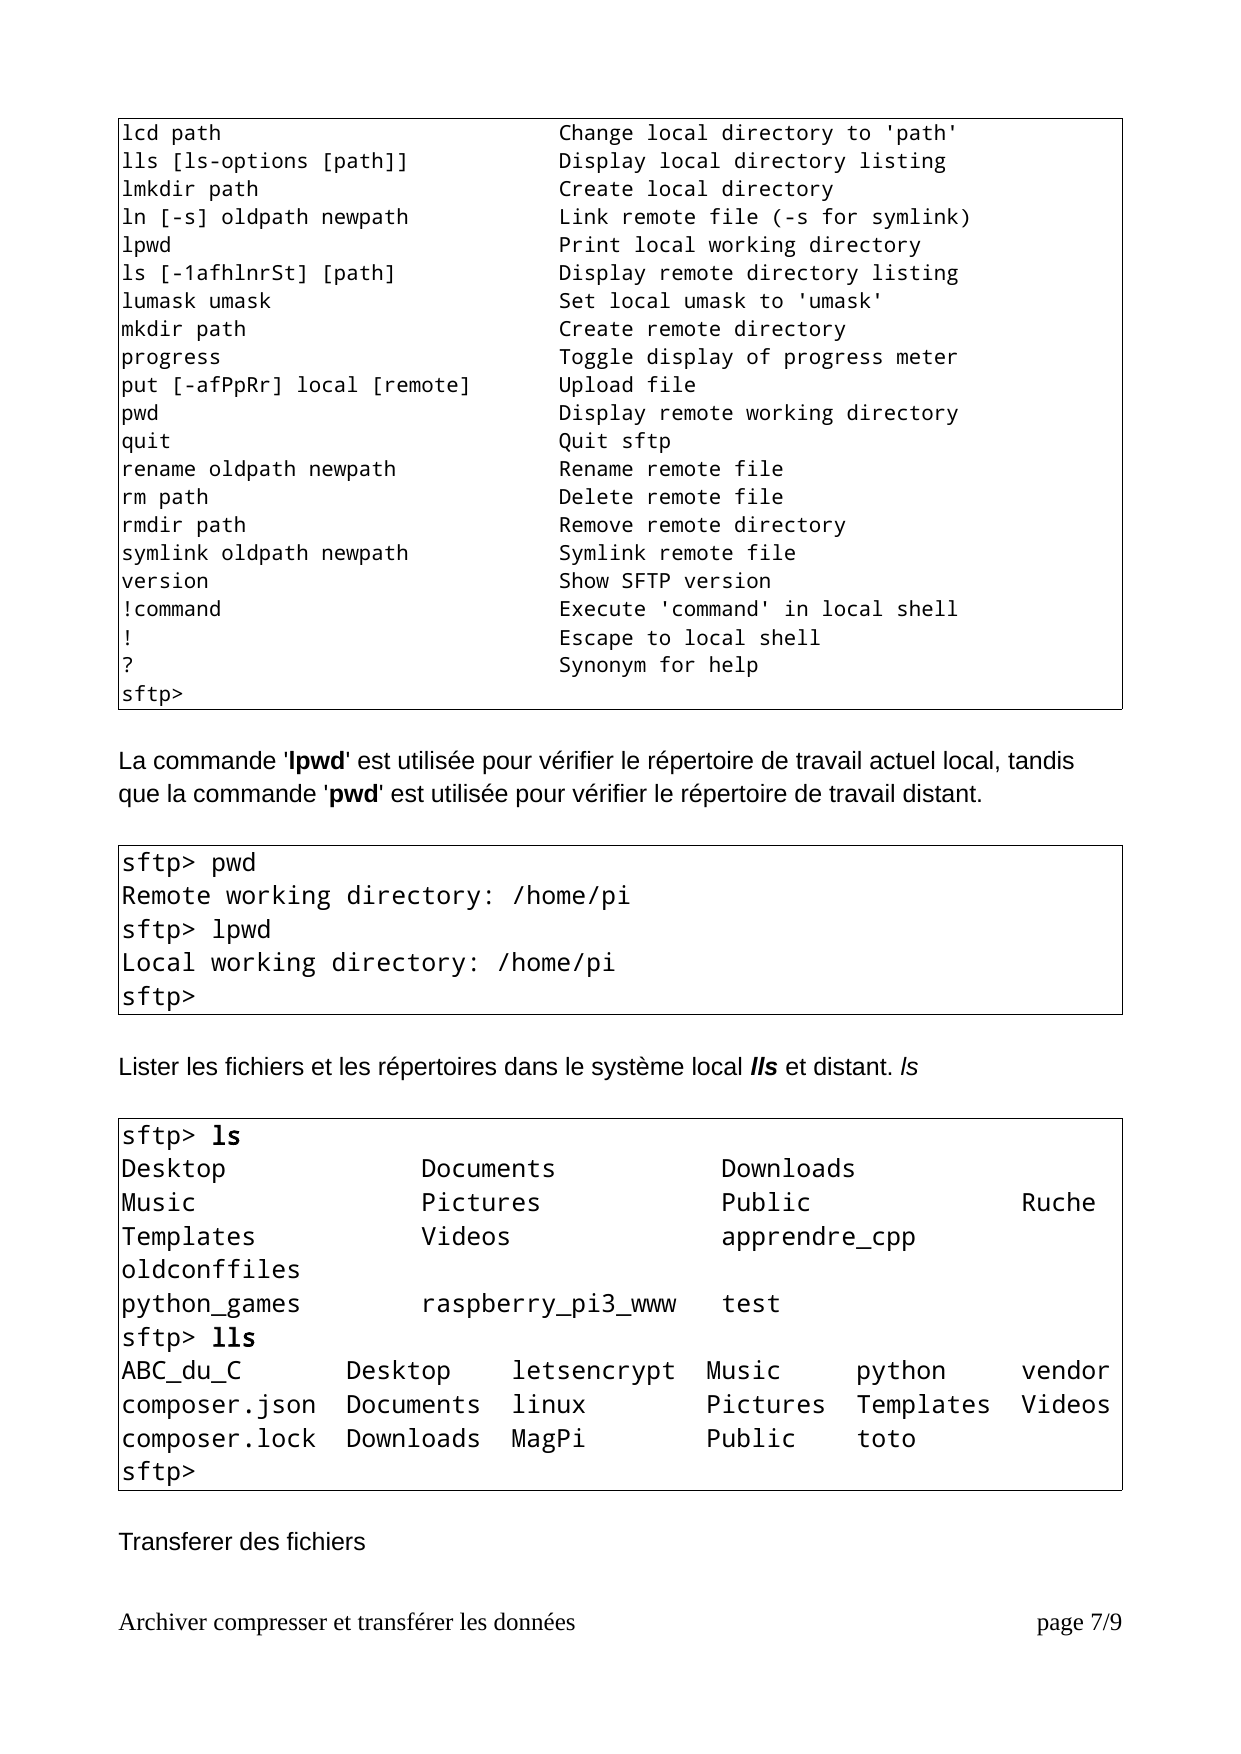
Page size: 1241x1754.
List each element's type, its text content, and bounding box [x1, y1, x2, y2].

text progress Toggle display of progress meter [119, 342, 1122, 370]
text Local working directory: /home/pi [119, 946, 1122, 978]
text sftp> lpwd [119, 912, 1122, 944]
text rename oldpath newpath Rename remote file [119, 454, 1122, 482]
text python_games raspberry_pi3_www test [119, 1286, 1122, 1318]
text Transferer des fichiers [118, 1527, 1122, 1556]
text lumask umask Set local umask to 'umask' [119, 286, 1122, 314]
text sftp> [119, 678, 1122, 709]
text lls [ls-options [path]] Display local directory listing [119, 146, 1122, 173]
text Desktop Documents Downloads [119, 1152, 1122, 1184]
text symlink oldpath newpath Symlink remote file [119, 538, 1122, 566]
text quit Quit sftp [119, 426, 1122, 454]
text Music Pictures Public Ruche [119, 1185, 1122, 1218]
text sftp> pwd [119, 846, 1122, 877]
text ? Synonym for help [119, 651, 1122, 678]
text rmdir path Remove remote directory [119, 510, 1122, 538]
text lpwd Print local working directory [119, 230, 1122, 258]
text sftp> lls [119, 1320, 1122, 1352]
text ABC_du_C Desktop letsencrypt Music python vendor [119, 1353, 1122, 1386]
text sftp> ls [119, 1119, 1122, 1150]
text lmkdir path Create local directory [119, 174, 1122, 202]
text composer.lock Downloads MagPi Public toto [119, 1421, 1122, 1453]
text ln [-s] oldpath newpath Link remote file (-s for symlink) [119, 202, 1122, 229]
text pwd Display remote working directory [119, 398, 1122, 426]
text sftp> [119, 1454, 1122, 1490]
text Remote working directory: /home/pi [119, 878, 1122, 911]
text ls [-1afhlnrSt] [path] Display remote directory listing [119, 258, 1122, 286]
text mkdir path Create remote directory [119, 314, 1122, 342]
text rm path Delete remote file [119, 482, 1122, 510]
text lcd path Change local directory to 'path' [119, 119, 1122, 146]
text version Show SFTP version [119, 566, 1122, 594]
text sftp> [119, 979, 1122, 1014]
text La commande 'lpwd' est utilisée pour vérifier le répertoire de travail actuel local, tandis que la commande 'pwd' est utilisée pour vérifier le répertoire de travail distant. [118, 746, 1122, 807]
text Lister les fichiers et les répertoires dans le système local lls et distant. ls [118, 1052, 1122, 1081]
text put [-afPpRr] local [remote] Upload file [119, 370, 1122, 398]
text ! Escape to local shell [119, 622, 1122, 650]
text composer.json Documents linux Pictures Templates Videos [119, 1387, 1122, 1419]
text Templates Videos apprendre_cpp oldconffiles [119, 1219, 1122, 1285]
text !command Execute 'command' in local shell [119, 594, 1122, 622]
